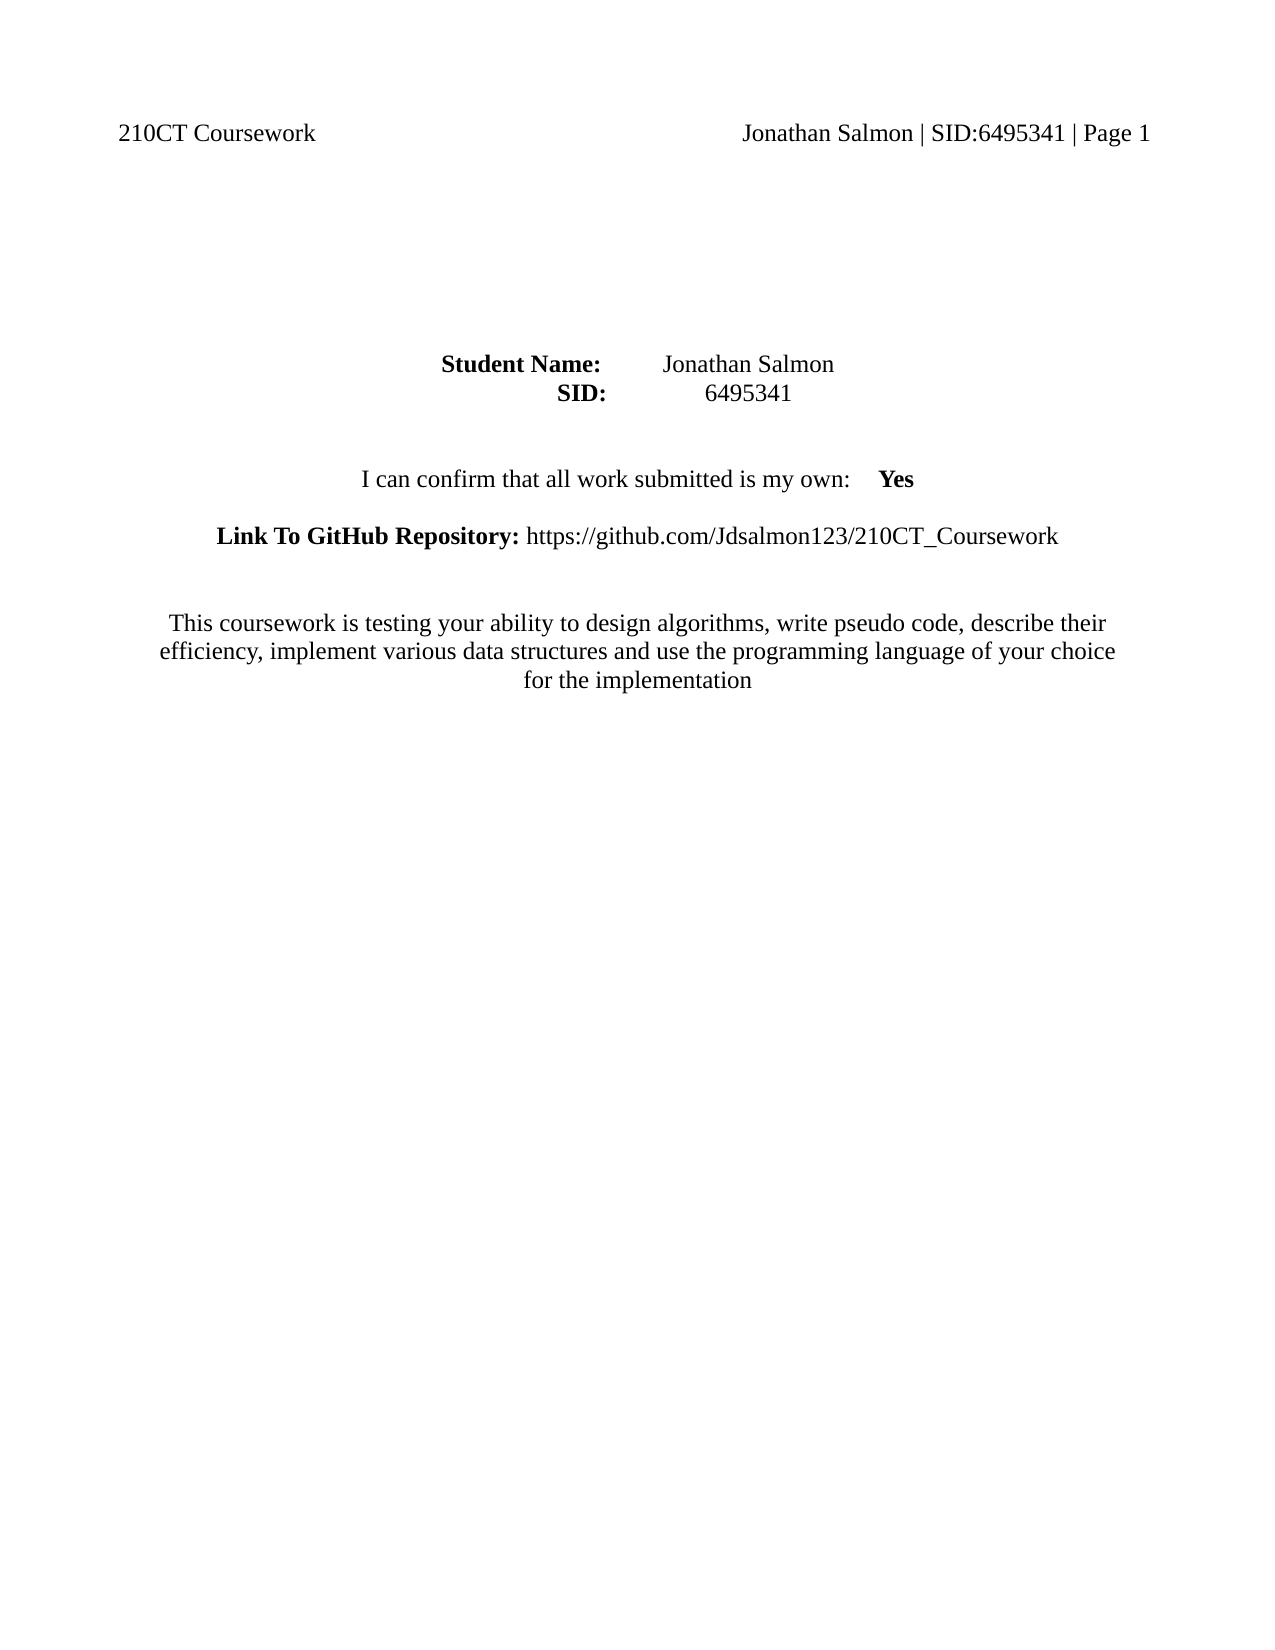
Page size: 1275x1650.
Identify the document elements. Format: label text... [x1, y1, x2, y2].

text Link To GitHub Repository: https://github.com/Jdsalmon123/210CT_Coursework [118, 521, 1157, 550]
text This coursework is testing your ability to design algorithms, write pseudo code, describe their [118, 608, 1157, 636]
text I can confirm that all work submitted is my own: Yes [118, 464, 1157, 493]
text for the implementation [118, 665, 1157, 694]
text efficiency, implement various data structures and use the programming language of your choice [118, 636, 1157, 665]
text Student Name: Jonathan Salmon [118, 349, 1157, 378]
text SID: 6495341 [118, 378, 1157, 406]
